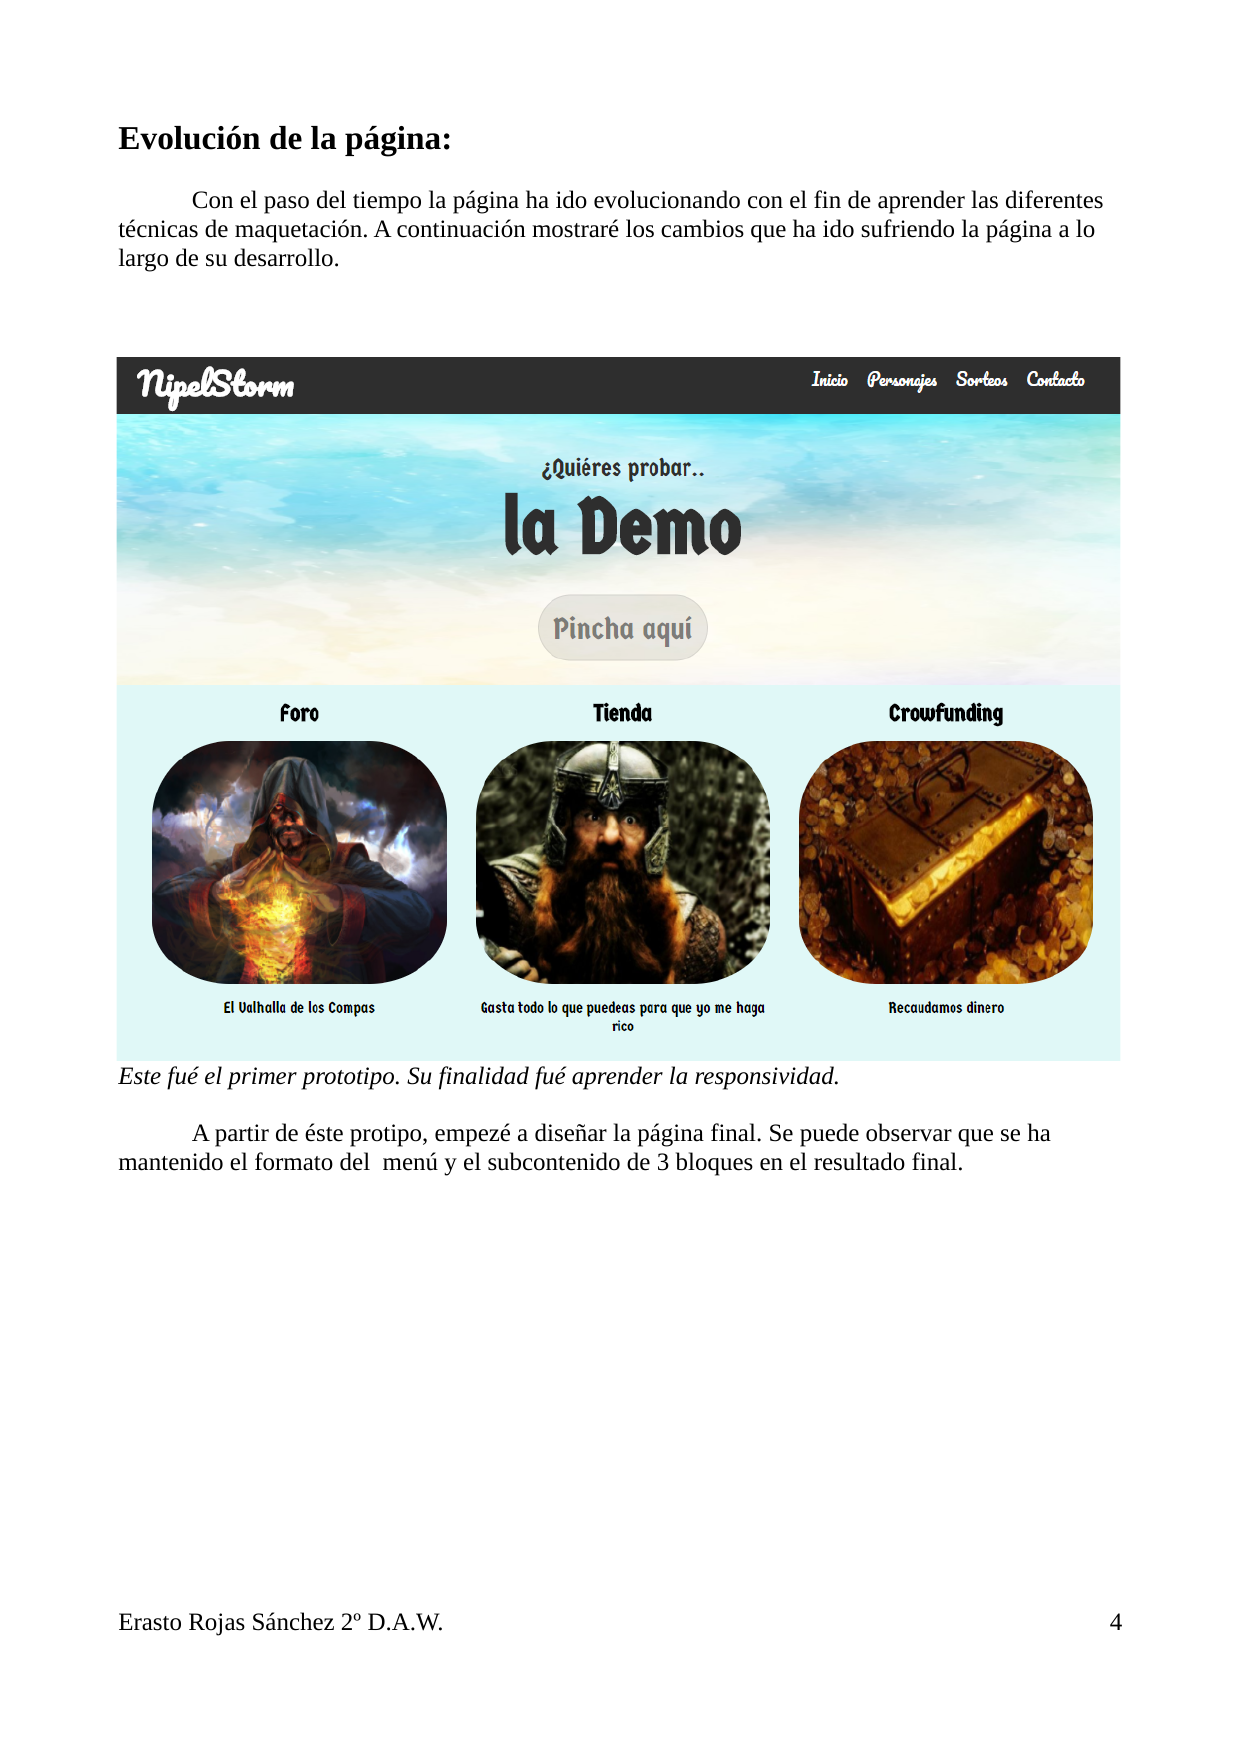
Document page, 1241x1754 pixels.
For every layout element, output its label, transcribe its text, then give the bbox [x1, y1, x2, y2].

text Evolución de la página: [118, 118, 1122, 156]
picture [116, 357, 1121, 1061]
text A partir de éste protipo, empezé a diseñar la página final. Se puede observar que se ha mantenido el formato del menú y el subcontenido de 3 bloques en el resultado final. [118, 1118, 1122, 1176]
text Este fué el primer prototipo. Su finalidad fué aprender la responsividad. [118, 358, 1122, 1089]
text Con el paso del tiempo la página ha ido evolucionando con el fin de aprender las diferentes técnicas de maquetación. A continuación mostraré los cambios que ha ido sufriendo la página a lo largo de su desarrollo. [118, 185, 1122, 271]
